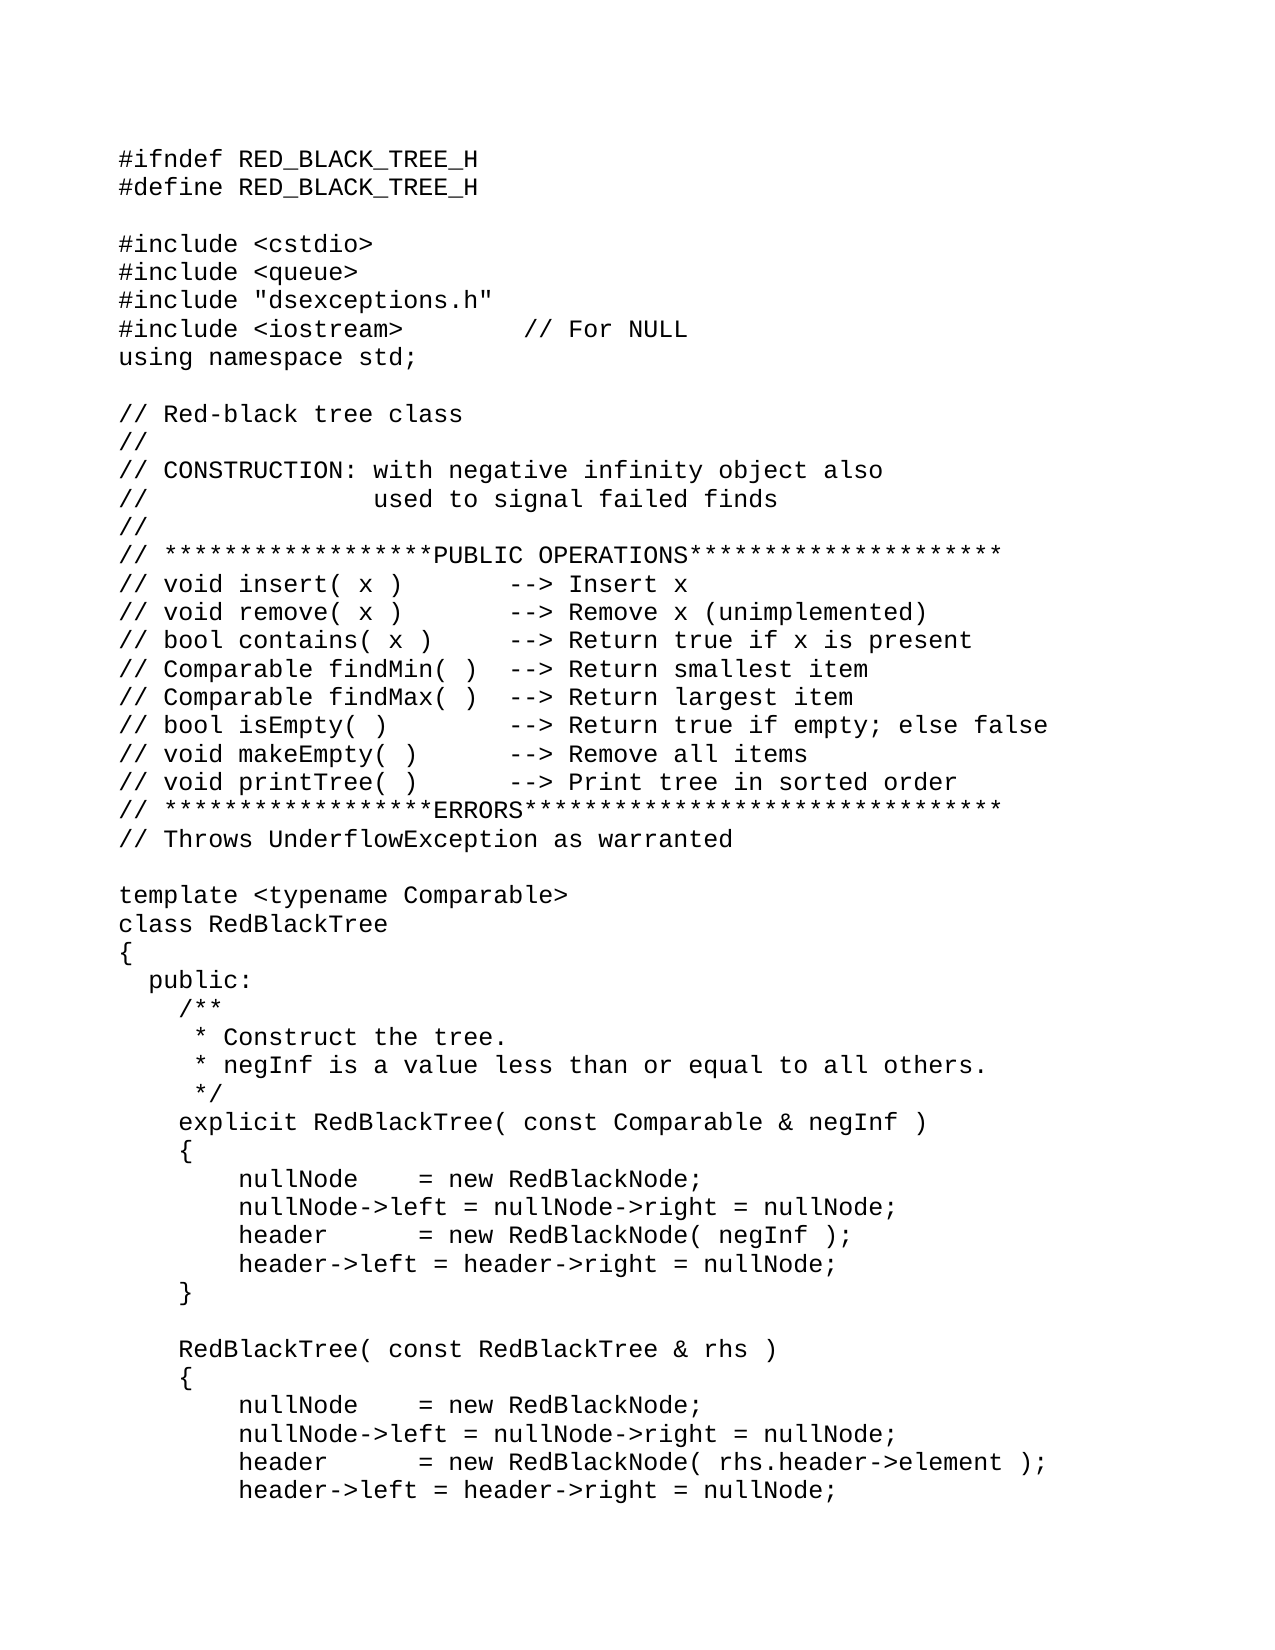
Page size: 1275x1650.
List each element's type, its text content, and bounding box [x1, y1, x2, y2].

text explicit RedBlackTree( const Comparable & negInf ) [118, 1110, 1157, 1138]
text #include <cstdio> [118, 231, 1157, 260]
text // used to signal failed finds [118, 486, 1157, 515]
text nullNode = new RedBlackNode; [118, 1393, 1157, 1421]
text * negInf is a value less than or equal to all others. [118, 1053, 1157, 1081]
text header = new RedBlackNode( negInf ); [118, 1223, 1157, 1251]
text nullNode->left = nullNode->right = nullNode; [118, 1195, 1157, 1223]
text #include "dsexceptions.h" [118, 288, 1157, 316]
text header = new RedBlackNode( rhs.header->element ); [118, 1450, 1157, 1478]
text // void insert( x ) --> Insert x [118, 571, 1157, 600]
text } [118, 1280, 1157, 1308]
text */ [118, 1081, 1157, 1110]
text // Throws UnderflowException as warranted [118, 826, 1157, 855]
text // bool contains( x ) --> Return true if x is present [118, 628, 1157, 656]
text // void printTree( ) --> Print tree in sorted order [118, 770, 1157, 798]
text header->left = header->right = nullNode; [118, 1251, 1157, 1280]
text // Red-black tree class [118, 401, 1157, 430]
text { [118, 1365, 1157, 1393]
text #include <queue> [118, 260, 1157, 288]
text template <typename Comparable> [118, 883, 1157, 911]
text class RedBlackTree [118, 911, 1157, 940]
text #define RED_BLACK_TREE_H [118, 175, 1157, 203]
text // void remove( x ) --> Remove x (unimplemented) [118, 600, 1157, 628]
text // Comparable findMax( ) --> Return largest item [118, 685, 1157, 713]
text using namespace std; [118, 345, 1157, 373]
text // void makeEmpty( ) --> Remove all items [118, 741, 1157, 770]
text // Comparable findMin( ) --> Return smallest item [118, 656, 1157, 685]
text #ifndef RED_BLACK_TREE_H [118, 146, 1157, 175]
text header->left = header->right = nullNode; [118, 1478, 1157, 1506]
text // bool isEmpty( ) --> Return true if empty; else false [118, 713, 1157, 741]
text /** [118, 996, 1157, 1025]
text RedBlackTree( const RedBlackTree & rhs ) [118, 1336, 1157, 1365]
text { [118, 940, 1157, 968]
text #include <iostream> // For NULL [118, 316, 1157, 345]
text // [118, 430, 1157, 458]
text public: [118, 968, 1157, 996]
text // ******************ERRORS******************************** [118, 798, 1157, 826]
text { [118, 1138, 1157, 1166]
text // [118, 515, 1157, 543]
text // CONSTRUCTION: with negative infinity object also [118, 458, 1157, 486]
text nullNode->left = nullNode->right = nullNode; [118, 1421, 1157, 1450]
text * Construct the tree. [118, 1025, 1157, 1053]
text nullNode = new RedBlackNode; [118, 1166, 1157, 1195]
text // ******************PUBLIC OPERATIONS********************* [118, 543, 1157, 571]
